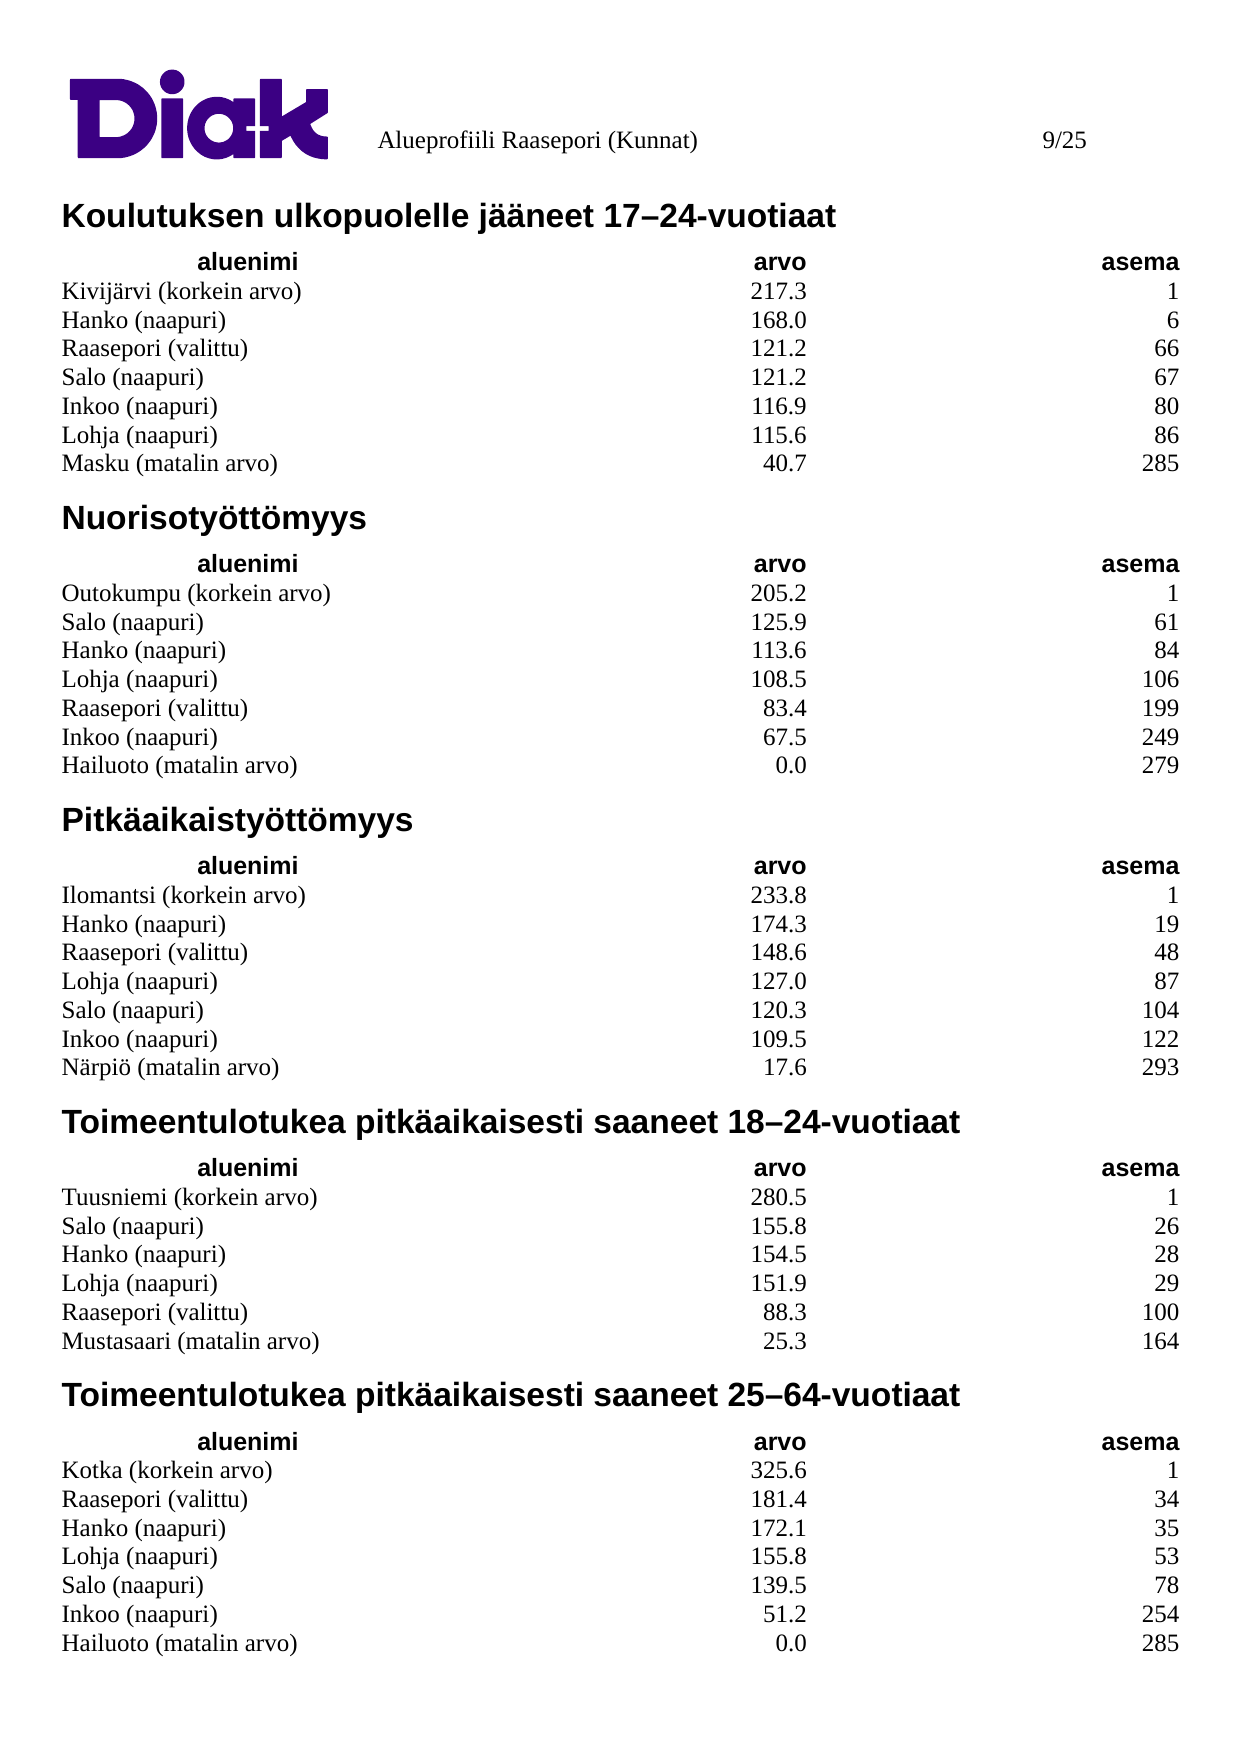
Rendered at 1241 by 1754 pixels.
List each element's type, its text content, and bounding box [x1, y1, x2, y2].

table_header aluenimi [61, 851, 434, 880]
table_cell 1 [806, 578, 1179, 607]
table_header aluenimi [61, 1426, 434, 1455]
table_header asema [806, 1426, 1179, 1455]
subtitle Nuorisotyöttömyys [61, 498, 1179, 537]
table_cell 0.0 [434, 751, 806, 779]
table_cell 87 [806, 966, 1179, 995]
subtitle Toimeentulotukea pitkäaikaisesti saaneet 25–64-vuotiaat [61, 1375, 1179, 1414]
table_cell 285 [806, 449, 1179, 477]
table_cell Hanko (naapuri) [61, 1240, 434, 1268]
table_cell 279 [806, 751, 1179, 779]
table_cell 233.8 [434, 880, 806, 909]
table_cell Inkoo (naapuri) [61, 722, 434, 751]
table_cell Salo (naapuri) [61, 1570, 434, 1599]
table_cell Tuusniemi (korkein arvo) [61, 1182, 434, 1211]
table_cell Masku (matalin arvo) [61, 449, 434, 477]
table_cell 325.6 [434, 1455, 806, 1484]
subtitle Pitkäaikaistyöttömyys [61, 800, 1179, 839]
table_cell Raasepori (valittu) [61, 693, 434, 722]
table_cell Raasepori (valittu) [61, 334, 434, 362]
table_cell Inkoo (naapuri) [61, 1599, 434, 1628]
table_cell 104 [806, 995, 1179, 1024]
table_cell 35 [806, 1513, 1179, 1541]
table_header aluenimi [61, 247, 434, 276]
table_cell 28 [806, 1240, 1179, 1268]
table_cell 116.9 [434, 391, 806, 420]
table_cell Hailuoto (matalin arvo) [61, 751, 434, 779]
table_cell Kivijärvi (korkein arvo) [61, 276, 434, 305]
table_cell 108.5 [434, 664, 806, 693]
table_header asema [806, 851, 1179, 880]
table_cell Närpiö (matalin arvo) [61, 1053, 434, 1081]
table_cell 19 [806, 909, 1179, 937]
table_cell 121.2 [434, 362, 806, 391]
table_cell Kotka (korkein arvo) [61, 1455, 434, 1484]
table_cell 151.9 [434, 1268, 806, 1297]
table_cell 1 [806, 1455, 1179, 1484]
table_header asema [806, 1153, 1179, 1182]
table_cell 0.0 [434, 1628, 806, 1656]
table_cell Hanko (naapuri) [61, 636, 434, 664]
table_cell 29 [806, 1268, 1179, 1297]
table_cell 125.9 [434, 607, 806, 636]
table_cell 1 [806, 880, 1179, 909]
table_cell 217.3 [434, 276, 806, 305]
table_header arvo [434, 247, 806, 276]
table_cell 181.4 [434, 1484, 806, 1513]
table_cell Inkoo (naapuri) [61, 1024, 434, 1052]
table_cell 155.8 [434, 1211, 806, 1239]
table_cell 115.6 [434, 420, 806, 448]
table_header asema [806, 247, 1179, 276]
table_cell 80 [806, 391, 1179, 420]
table_cell Hanko (naapuri) [61, 305, 434, 333]
table_cell 83.4 [434, 693, 806, 722]
table_cell 154.5 [434, 1240, 806, 1268]
table_header aluenimi [61, 549, 434, 578]
table_cell 100 [806, 1297, 1179, 1326]
table_cell 121.2 [434, 334, 806, 362]
table_cell Hanko (naapuri) [61, 909, 434, 937]
table_cell Inkoo (naapuri) [61, 391, 434, 420]
table_cell 34 [806, 1484, 1179, 1513]
table_cell 78 [806, 1570, 1179, 1599]
table_cell 120.3 [434, 995, 806, 1024]
table_header aluenimi [61, 1153, 434, 1182]
table_cell 67 [806, 362, 1179, 391]
table_cell 174.3 [434, 909, 806, 937]
table_cell 48 [806, 938, 1179, 966]
table_cell 249 [806, 722, 1179, 751]
table_cell Hanko (naapuri) [61, 1513, 434, 1541]
table_header arvo [434, 851, 806, 880]
table_cell 280.5 [434, 1182, 806, 1211]
table_cell Outokumpu (korkein arvo) [61, 578, 434, 607]
table_cell 17.6 [434, 1053, 806, 1081]
table_cell 148.6 [434, 938, 806, 966]
table_header arvo [434, 549, 806, 578]
table_cell 106 [806, 664, 1179, 693]
table_cell 164 [806, 1326, 1179, 1354]
table_cell 127.0 [434, 966, 806, 995]
table_cell Ilomantsi (korkein arvo) [61, 880, 434, 909]
table_cell 26 [806, 1211, 1179, 1239]
table_cell 168.0 [434, 305, 806, 333]
table_cell 53 [806, 1541, 1179, 1570]
table_cell 254 [806, 1599, 1179, 1628]
table_cell Salo (naapuri) [61, 607, 434, 636]
table_cell 86 [806, 420, 1179, 448]
table_cell 1 [806, 1182, 1179, 1211]
table_cell 293 [806, 1053, 1179, 1081]
table_cell Raasepori (valittu) [61, 1297, 434, 1326]
table_cell Salo (naapuri) [61, 995, 434, 1024]
table_header arvo [434, 1426, 806, 1455]
table_cell 84 [806, 636, 1179, 664]
table_cell 113.6 [434, 636, 806, 664]
table_header asema [806, 549, 1179, 578]
table_cell 205.2 [434, 578, 806, 607]
table_cell 199 [806, 693, 1179, 722]
table_cell Salo (naapuri) [61, 1211, 434, 1239]
table_cell Lohja (naapuri) [61, 1541, 434, 1570]
subtitle Koulutuksen ulkopuolelle jääneet 17–24-vuotiaat [61, 196, 1179, 235]
table_cell 67.5 [434, 722, 806, 751]
subtitle Toimeentulotukea pitkäaikaisesti saaneet 18–24-vuotiaat [61, 1102, 1179, 1141]
table_header arvo [434, 1153, 806, 1182]
table_cell 61 [806, 607, 1179, 636]
table_cell 122 [806, 1024, 1179, 1052]
table_cell Salo (naapuri) [61, 362, 434, 391]
table_cell 285 [806, 1628, 1179, 1656]
table_cell 51.2 [434, 1599, 806, 1628]
table_cell 6 [806, 305, 1179, 333]
table_cell Lohja (naapuri) [61, 420, 434, 448]
table_cell 109.5 [434, 1024, 806, 1052]
table_cell Lohja (naapuri) [61, 1268, 434, 1297]
table_cell 139.5 [434, 1570, 806, 1599]
table_cell 25.3 [434, 1326, 806, 1354]
table_cell 88.3 [434, 1297, 806, 1326]
table_cell Raasepori (valittu) [61, 938, 434, 966]
table_cell Lohja (naapuri) [61, 966, 434, 995]
table_cell Mustasaari (matalin arvo) [61, 1326, 434, 1354]
table_cell 1 [806, 276, 1179, 305]
table_cell 155.8 [434, 1541, 806, 1570]
table_cell Lohja (naapuri) [61, 664, 434, 693]
table_cell 66 [806, 334, 1179, 362]
table_cell Hailuoto (matalin arvo) [61, 1628, 434, 1656]
table_cell 40.7 [434, 449, 806, 477]
table_cell 172.1 [434, 1513, 806, 1541]
table_cell Raasepori (valittu) [61, 1484, 434, 1513]
